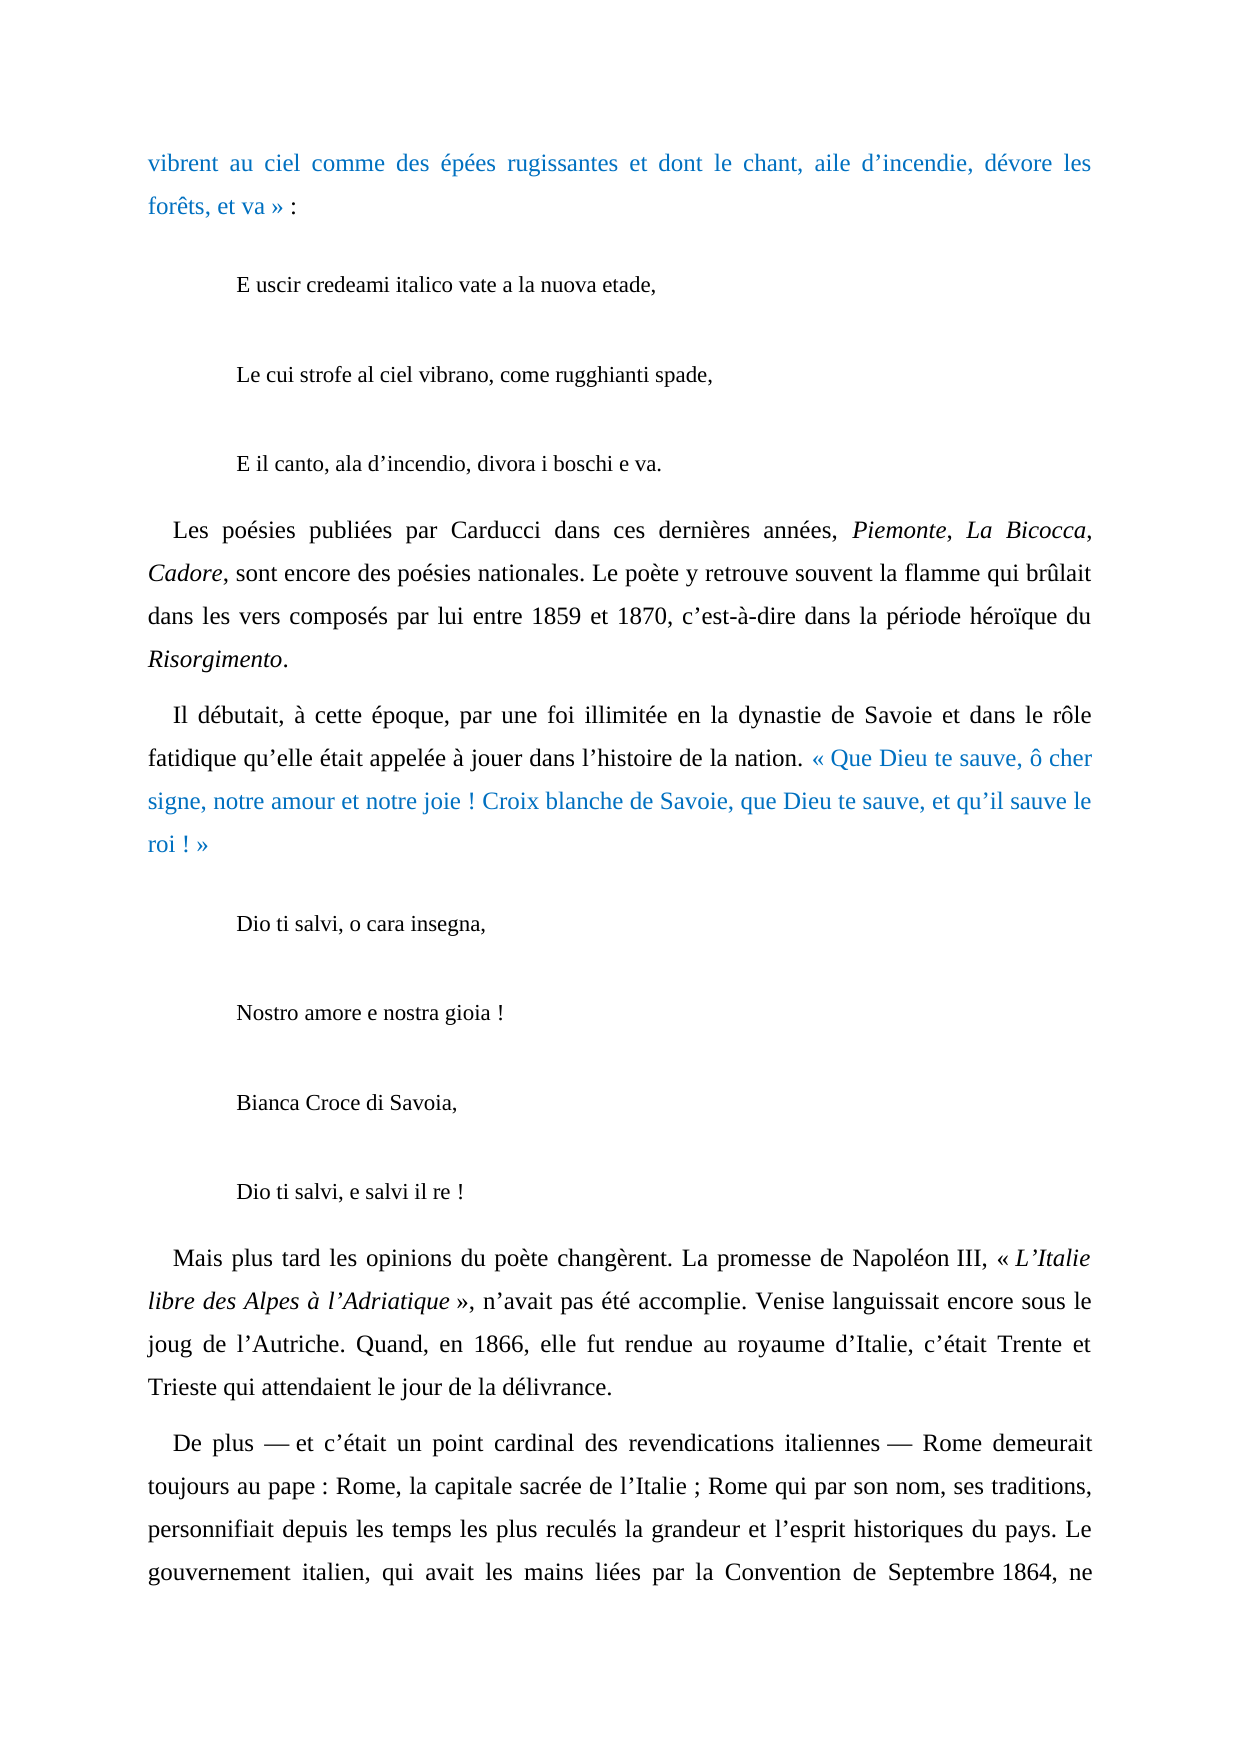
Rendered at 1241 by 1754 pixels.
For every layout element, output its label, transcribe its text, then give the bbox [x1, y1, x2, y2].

text Dio ti salvi, o cara insegna, [236, 910, 1093, 936]
text Il débutait, à cette époque, par une foi illimitée en la dynastie de Savoie et dans le rôle fatidique qu’elle était appelée à jouer dans l’histoire de la nation. « Que Dieu te sauve, ô cher signe, notre amour et notre joie ! Croix blanche de Savoie, que Dieu te sauve, et qu’il sauve le roi ! » [148, 700, 1093, 858]
text De plus — et c’était un point cardinal des revendications italiennes — Rome demeurait toujours au pape : Rome, la capitale sacrée de l’Italie ; Rome qui par son nom, ses traditions, personnifiait depuis les temps les plus reculés la grandeur et l’esprit historiques du pays. Le gouvernement italien, qui avait les mains liées par la Convention de Septembre 1864, ne [148, 1428, 1093, 1586]
text E il canto, ala d’incendio, divora i boschi e va. [236, 450, 1093, 477]
text Mais plus tard les opinions du poète changèrent. La promesse de Napoléon III, « L’Italie libre des Alpes à l’Adriatique », n’avait pas été accomplie. Venise languissait encore sous le joug de l’Autriche. Quand, en 1866, elle fut rendue au royaume d’Italie, c’était Trente et Trieste qui attendaient le jour de la délivrance. [148, 1243, 1093, 1401]
text Bianca Croce di Savoia, [236, 1089, 1093, 1115]
text Dio ti salvi, e salvi il re ! [236, 1178, 1093, 1204]
text Nostro amore e nostra gioia ! [236, 999, 1093, 1026]
text Les poésies publiées par Carducci dans ces dernières années, Piemonte, La Bicocca, Cadore, sont encore des poésies nationales. Le poète y retrouve souvent la flamme qui brûlait dans les vers composés par lui entre 1859 et 1870, c’est-à-dire dans la période héroïque du Risorgimento. [148, 515, 1093, 673]
text Le cui strofe al ciel vibrano, come rugghianti spade, [236, 361, 1093, 387]
text E uscir credeami italico vate a la nuova etade, [236, 271, 1093, 298]
text vibrent au ciel comme des épées rugissantes et dont le chant, aile d’incendie, dévore les forêts, et va » : [148, 148, 1093, 219]
